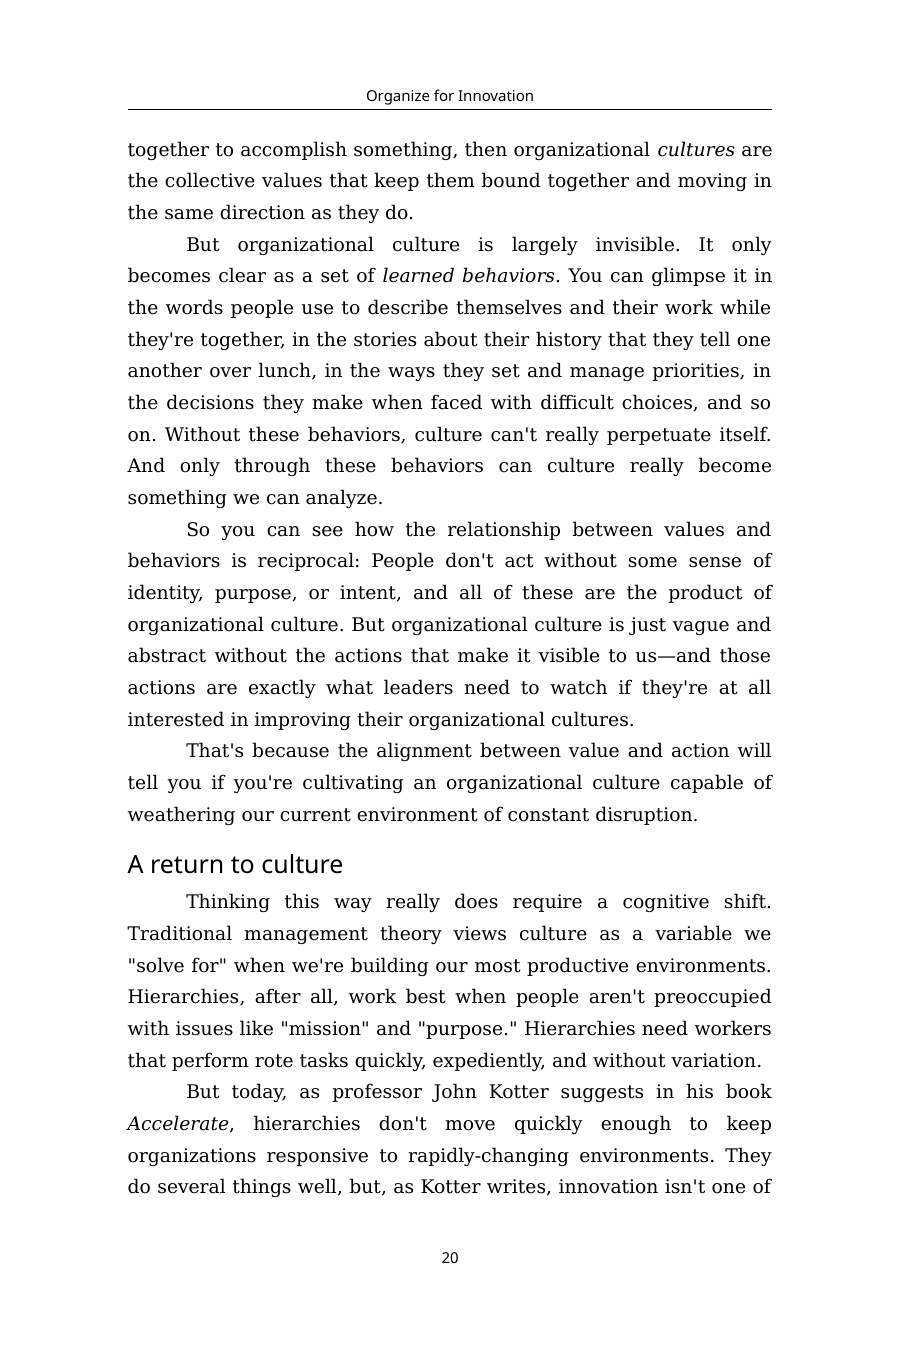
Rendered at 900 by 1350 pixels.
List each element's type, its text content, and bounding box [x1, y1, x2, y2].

text But organizational culture is largely invisible. It only becomes clear as a set of learned behaviors. You can glimpse it in the words people use to describe themselves and their work while they're together, in the stories about their history that they tell one another over lunch, in the ways they set and manage priorities, in the decisions they make when faced with difficult choices, and so on. Without these behaviors, culture can't really perpetuate itself. And only through these behaviors can culture really become something we can analyze. [127, 234, 772, 509]
text So you can see how the relationship between values and behaviors is reciprocal: People don't act without some sense of identity, purpose, or intent, and all of these are the product of organizational culture. But organizational culture is just vague and abstract without the actions that make it visible to us—and those actions are exactly what leaders need to watch if they're at all interested in improving their organizational cultures. [127, 519, 772, 731]
text But today, as professor John Kotter suggests in his book Accelerate, hierarchies don't move quickly enough to keep organizations responsive to rapidly-changing environments. They do several things well, but, as Kotter writes, innovation isn't one of [127, 1081, 772, 1198]
text Thinking this way really does require a cognitive shift. Traditional management theory views culture as a variable we "solve for" when we're building our most productive environments. Hierarchies, after all, work best when people aren't preoccupied with issues like "mission" and "purpose." Hierarchies need workers that perform rote tasks quickly, expediently, and without variation. [127, 891, 772, 1072]
text That's because the alignment between value and action will tell you if you're cultivating an organizational culture capable of weathering our current environment of constant disruption. [127, 740, 772, 826]
text together to accomplish something, then organizational cultures are the collective values that keep them bound together and moving in the same direction as they do. [127, 139, 772, 224]
subtitle A return to culture [127, 850, 772, 879]
